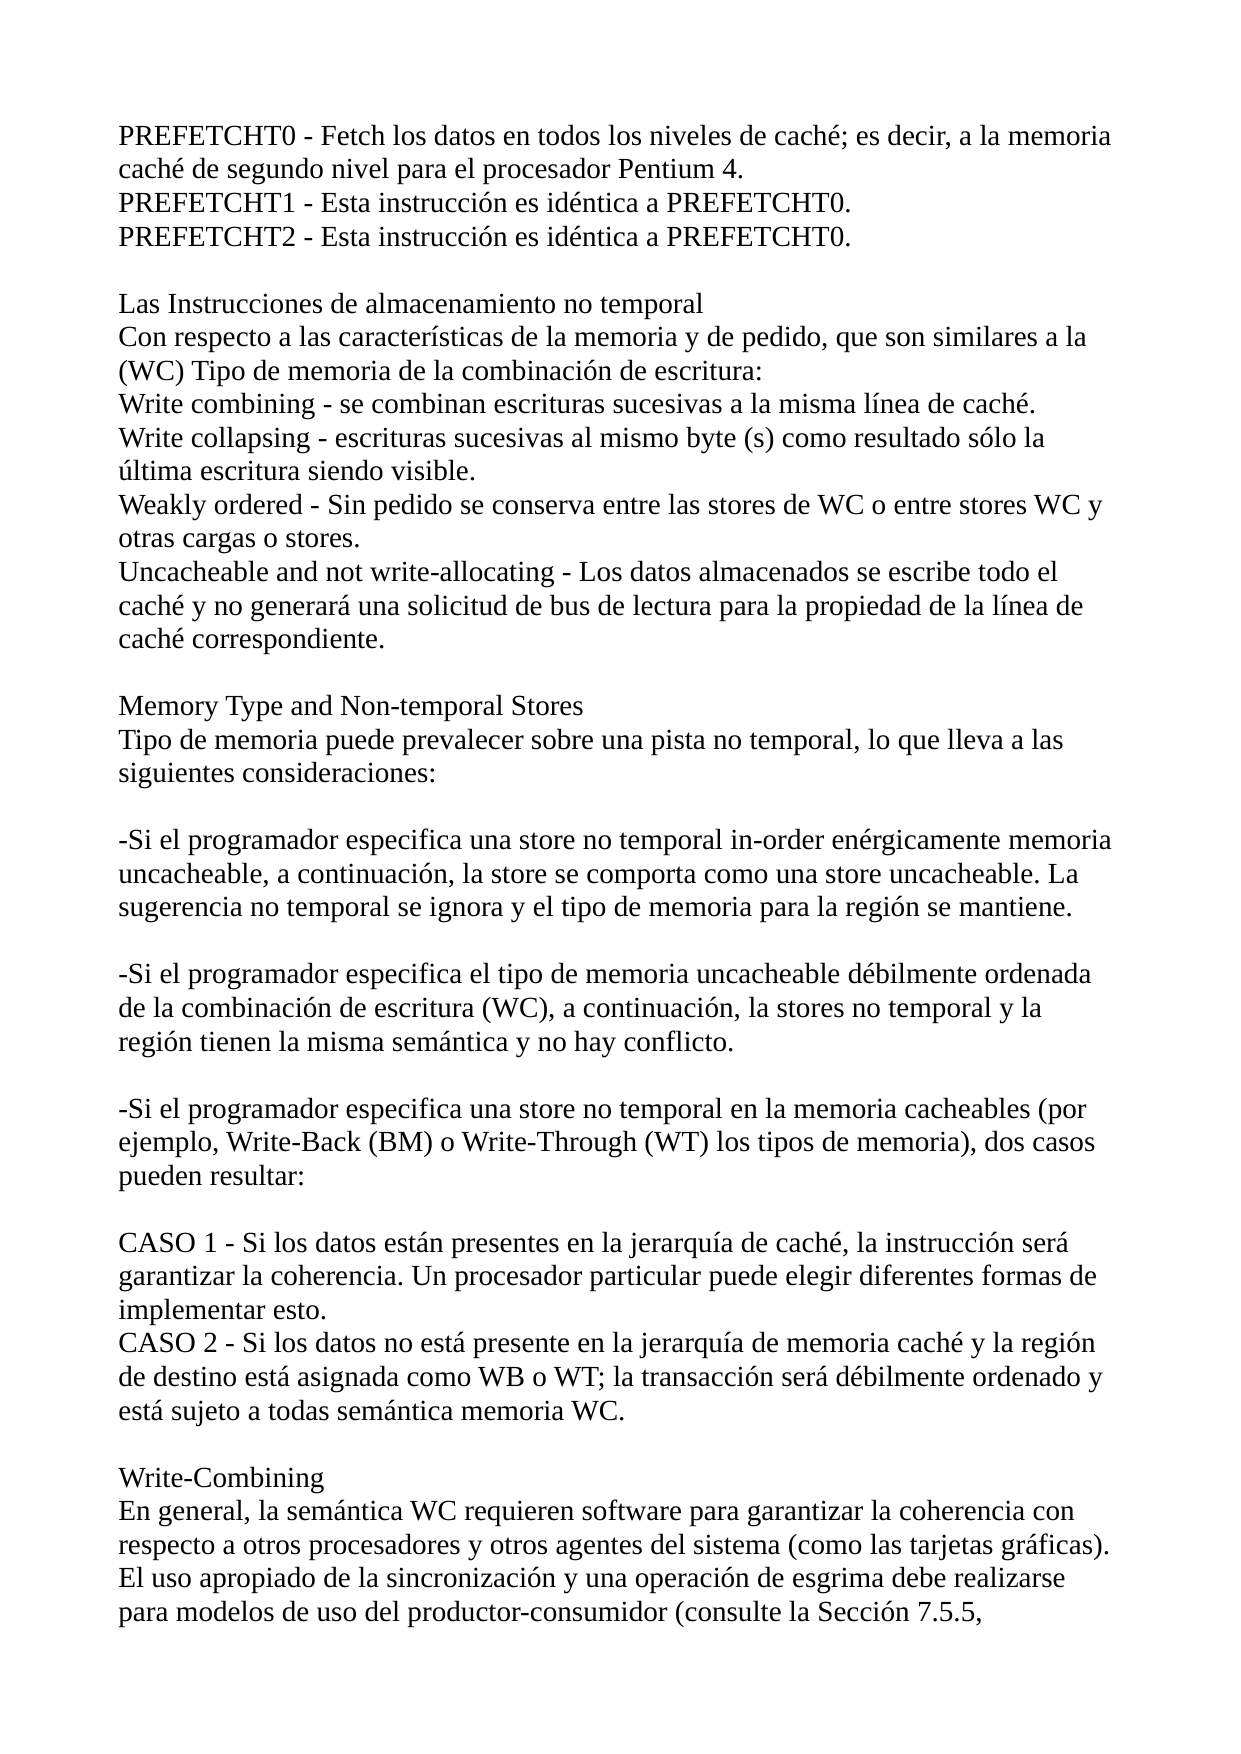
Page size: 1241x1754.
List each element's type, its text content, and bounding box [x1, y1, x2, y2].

text -Si el programador especifica una store no temporal in-order enérgicamente memoria uncacheable, a continuación, la store se comporta como una store uncacheable. La sugerencia no temporal se ignora y el tipo de memoria para la región se mantiene. [118, 822, 1122, 923]
text Con respecto a las características de la memoria y de pedido, que son similares a la (WC) Tipo de memoria de la combinación de escritura: [118, 319, 1122, 386]
text Tipo de memoria puede prevalecer sobre una pista no temporal, lo que lleva a las siguientes consideraciones: [118, 722, 1122, 789]
text PREFETCHT1 - Esta instrucción es idéntica a PREFETCHT0. [118, 185, 1122, 219]
text Memory Type and Non-temporal Stores [118, 688, 1122, 722]
text -Si el programador especifica una store no temporal en la memoria cacheables (por ejemplo, Write-Back (BM) o Write-Through (WT) los tipos de memoria), dos casos pueden resultar: [118, 1091, 1122, 1191]
text PREFETCHT2 - Esta instrucción es idéntica a PREFETCHT0. [118, 219, 1122, 252]
text CASO 2 - Si los datos no está presente en la jerarquía de memoria caché y la región de destino está asignada como WB o WT; la transacción será débilmente ordenado y está sujeto a todas semántica memoria WC. [118, 1326, 1122, 1426]
text En general, la semántica WC requieren software para garantizar la coherencia con respecto a otros procesadores y otros agentes del sistema (como las tarjetas gráficas). El uso apropiado de la sincronización y una operación de esgrima debe realizarse para modelos de uso del productor-consumidor (consulte la Sección 7.5.5, [118, 1493, 1122, 1627]
text -Si el programador especifica el tipo de memoria uncacheable débilmente ordenada de la combinación de escritura (WC), a continuación, la stores no temporal y la región tienen la misma semántica y no hay conflicto. [118, 957, 1122, 1057]
text Write collapsing - escrituras sucesivas al mismo byte (s) como resultado sólo la última escritura siendo visible. [118, 420, 1122, 487]
text Weakly ordered - Sin pedido se conserva entre las stores de WC o entre stores WC y otras cargas o stores. [118, 487, 1122, 554]
text Write-Combining [118, 1460, 1122, 1493]
text PREFETCHT0 - Fetch los datos en todos los niveles de caché; es decir, a la memoria caché de segundo nivel para el procesador Pentium 4. [118, 118, 1122, 185]
text Uncacheable and not write-allocating - Los datos almacenados se escribe todo el caché y no generará una solicitud de bus de lectura para la propiedad de la línea de caché correspondiente. [118, 554, 1122, 655]
text CASO 1 - Si los datos están presentes en la jerarquía de caché, la instrucción será garantizar la coherencia. Un procesador particular puede elegir diferentes formas de implementar esto. [118, 1225, 1122, 1326]
text Write combining - se combinan escrituras sucesivas a la misma línea de caché. [118, 386, 1122, 420]
text Las Instrucciones de almacenamiento no temporal [118, 286, 1122, 319]
